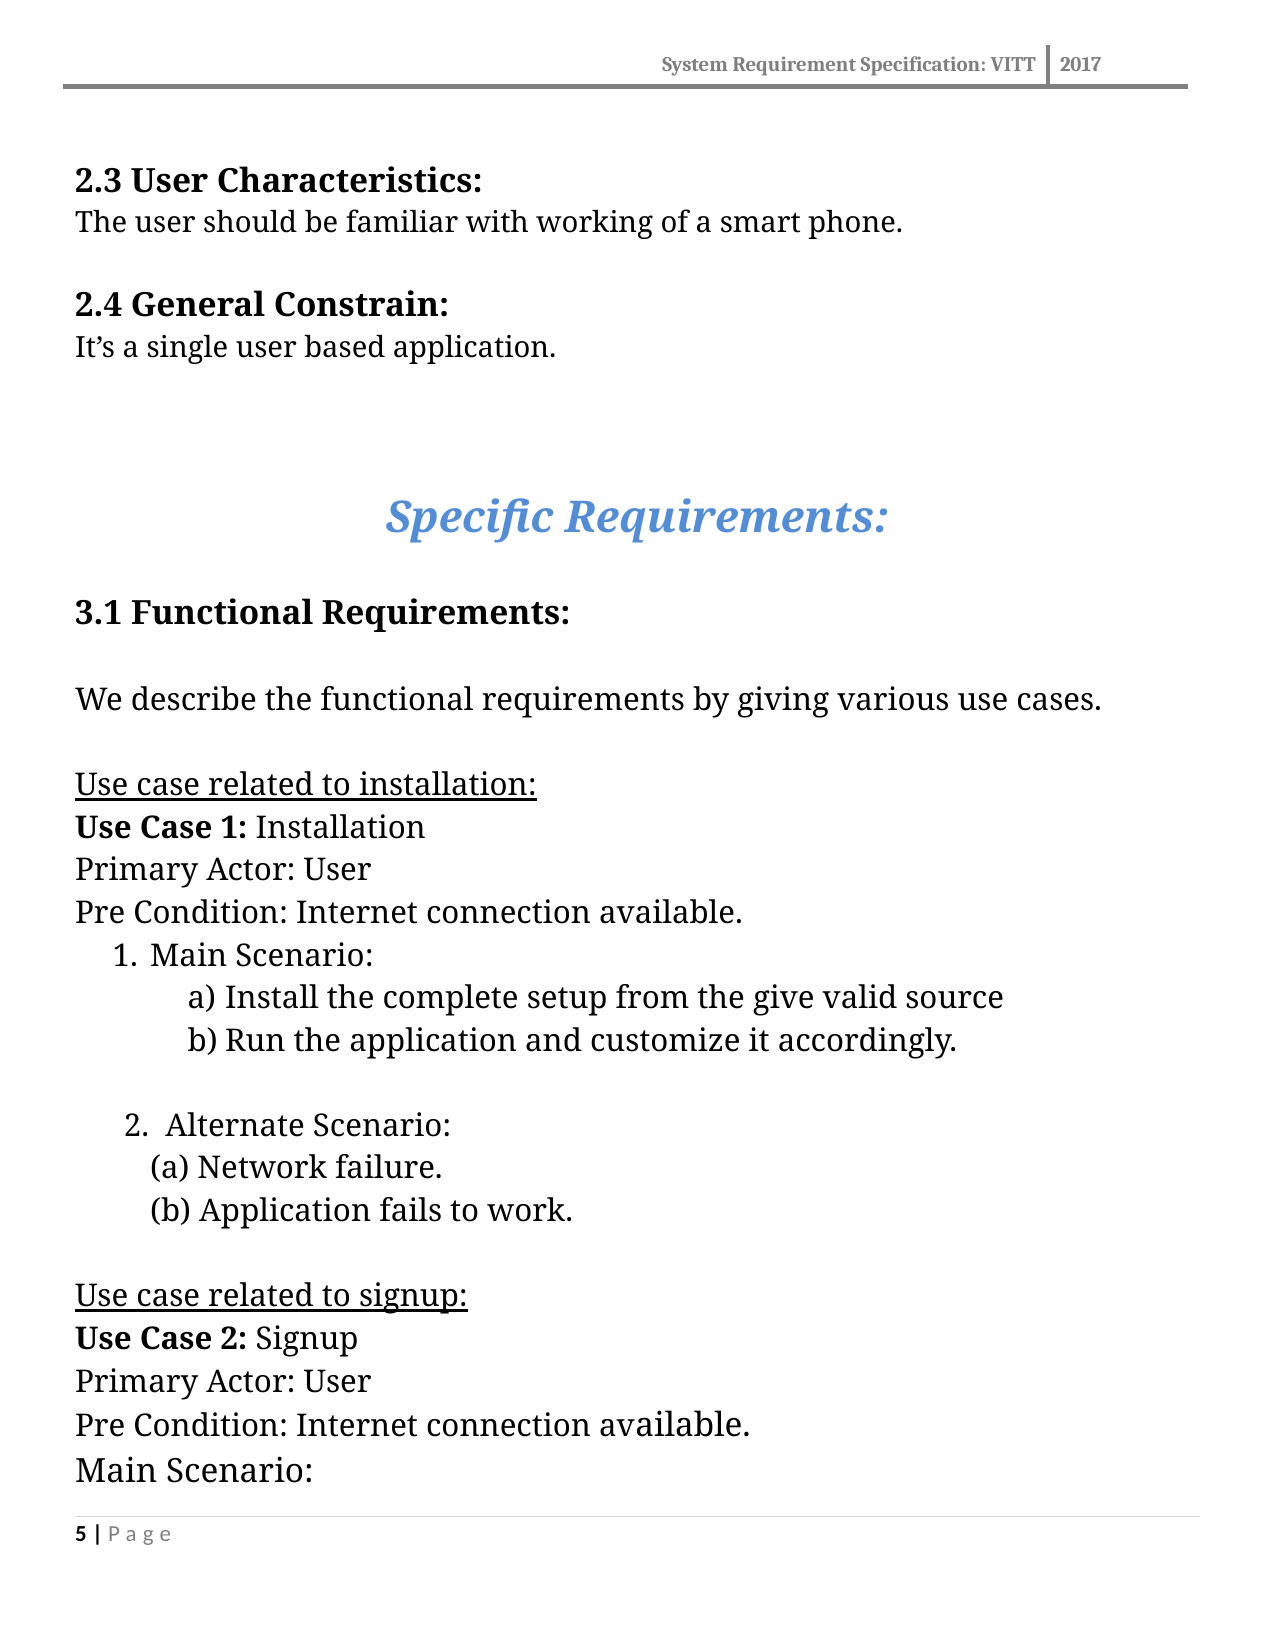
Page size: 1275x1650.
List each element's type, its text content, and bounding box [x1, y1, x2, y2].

text The user should be familiar with working of a smart phone. [75, 202, 1200, 241]
text (a) Network failure. [75, 1146, 1200, 1188]
text We describe the functional requirements by giving various use cases. [75, 677, 1200, 719]
text (b) Application fails to work. [75, 1188, 1200, 1231]
text Use case related to installation: [75, 762, 1200, 805]
text Use Case 2: Signup [75, 1316, 1200, 1358]
text 2.3 User Characteristics: [75, 156, 1200, 202]
text 2.4 General Constrain: [75, 281, 1200, 327]
list Run the application and customize it accordingly. [187, 1018, 1200, 1060]
list Main Scenario: [112, 932, 1200, 975]
text Specific Requirements: [75, 485, 1200, 545]
text Use case related to signup: [75, 1273, 1200, 1316]
text Pre Condition: Internet connection available. [75, 1401, 1200, 1447]
text Main Scenario: [75, 1447, 1200, 1492]
text Primary Actor: User [75, 1358, 1200, 1401]
text It’s a single user based application. [75, 327, 1200, 366]
text Primary Actor: User [75, 847, 1200, 890]
text 2. Alternate Scenario: [75, 1103, 1200, 1146]
list Install the complete setup from the give valid source [187, 975, 1200, 1018]
text Use Case 1: Installation [75, 805, 1200, 847]
text Pre Condition: Internet connection available. [75, 890, 1200, 932]
text 3.1 Functional Requirements: [75, 589, 1200, 634]
